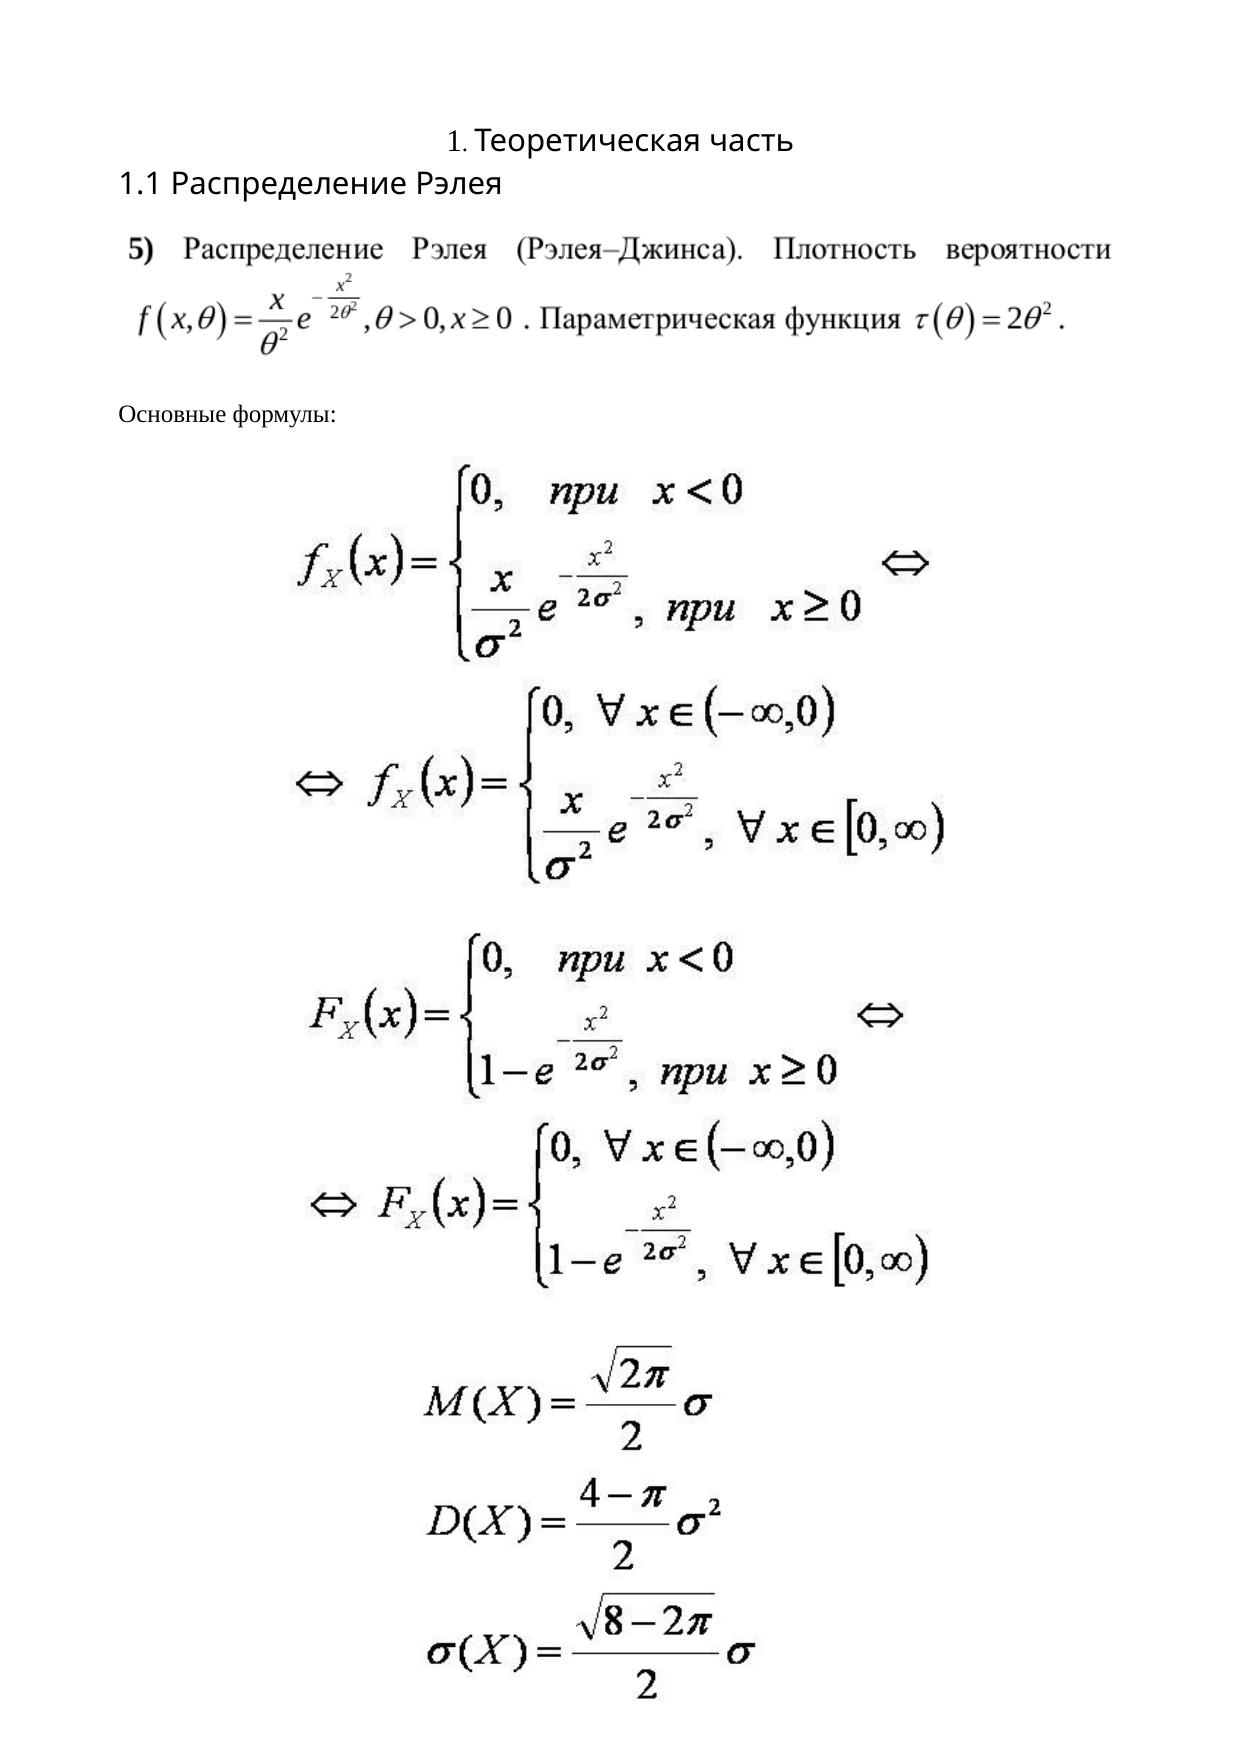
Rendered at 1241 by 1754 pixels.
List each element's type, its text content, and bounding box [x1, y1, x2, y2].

picture [289, 456, 951, 894]
text 1. Теоретическая часть [118, 118, 1122, 161]
picture [421, 1335, 765, 1707]
picture [304, 922, 936, 1304]
text 1.1 Распределение Рэлея [118, 161, 1122, 203]
text Основные формулы: [118, 399, 1122, 427]
picture [118, 224, 1123, 357]
